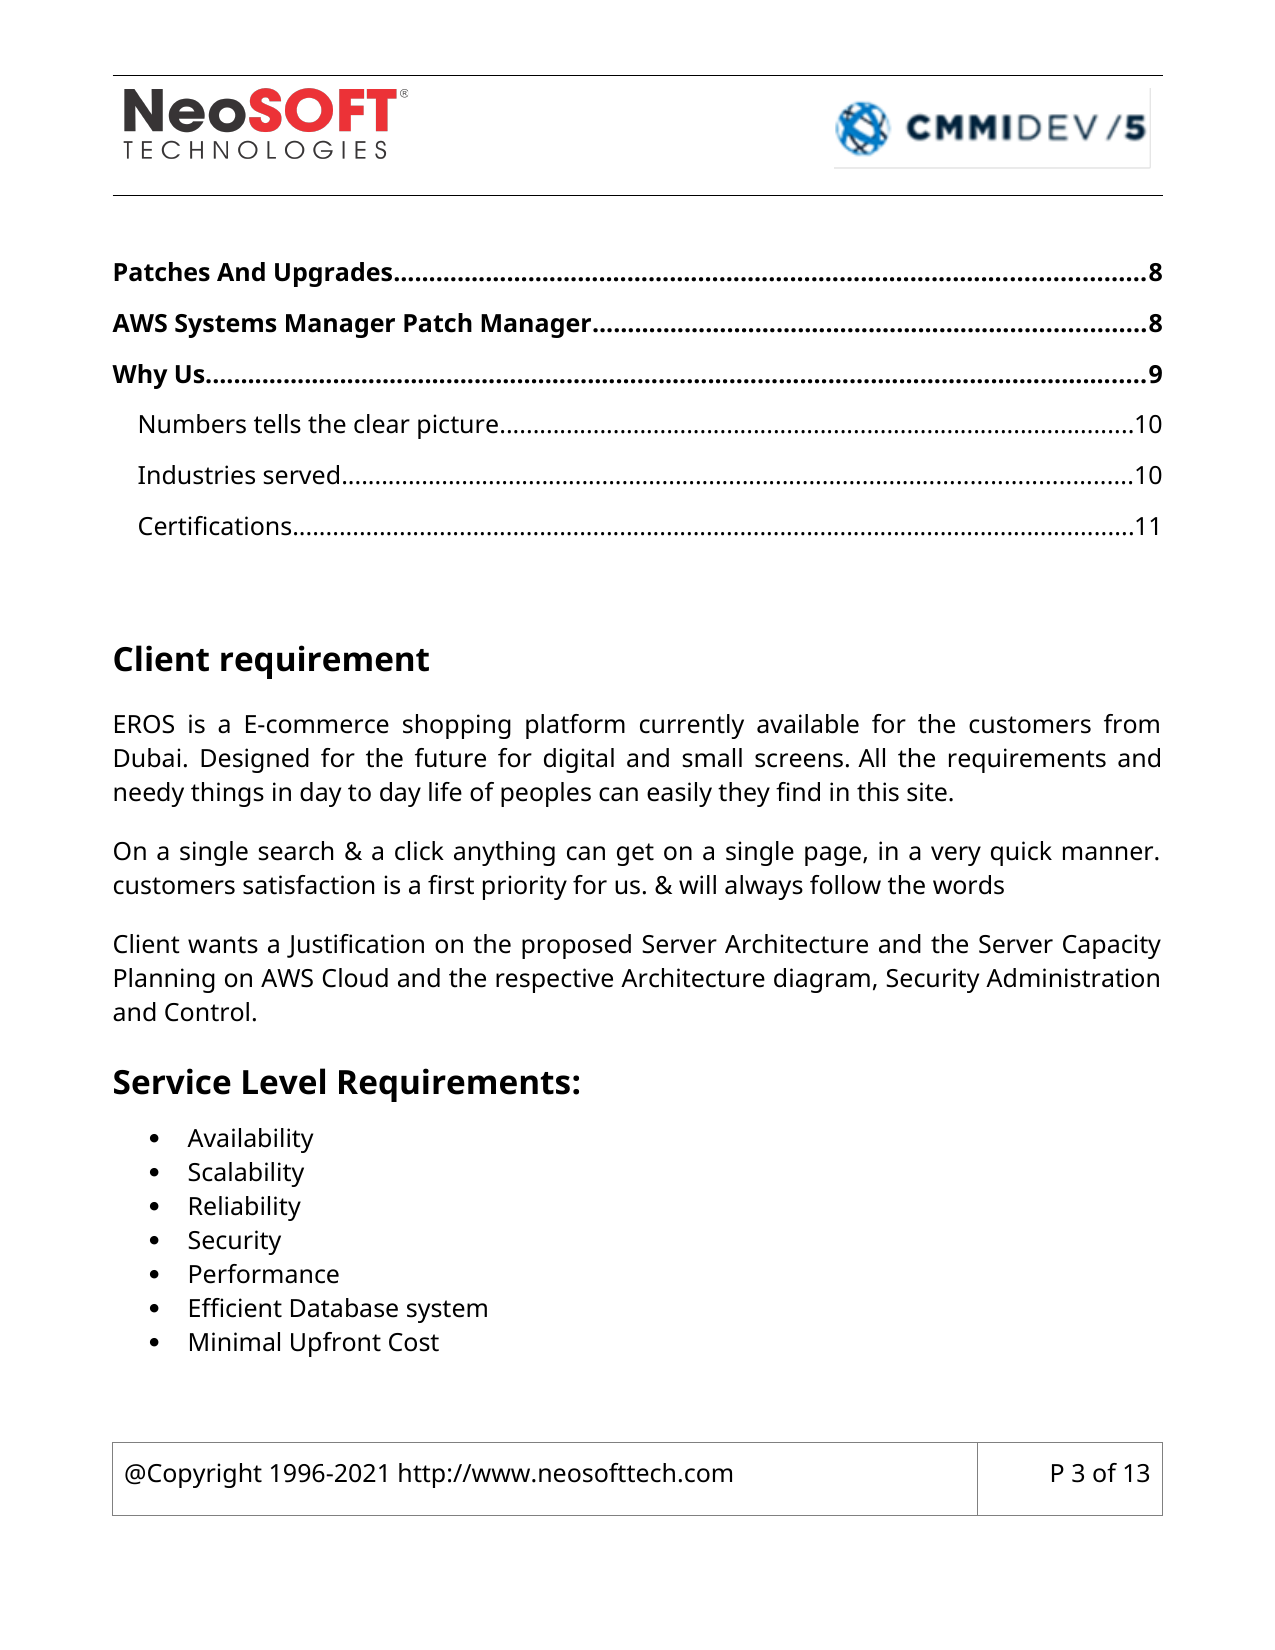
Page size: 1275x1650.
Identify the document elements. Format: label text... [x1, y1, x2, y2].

text EROS is a E-commerce shopping platform currently available for the customers from Dubai. Designed for the future for digital and small screens. All the requirements and needy things in day to day life of peoples can easily they find in this site. [112, 706, 1162, 808]
text Client wants a Justification on the proposed Server Architecture and the Server Capacity Planning on AWS Cloud and the respective Architecture diagram, Security Administration and Control. [112, 927, 1162, 1029]
text Why Us 9 [112, 356, 1162, 390]
subtitle Client requirement [112, 636, 1162, 681]
text Certifications 11 [137, 508, 1162, 543]
picture [834, 88, 1152, 170]
list Minimal Upfront Cost [150, 1325, 1162, 1359]
list Reliability [150, 1189, 1162, 1223]
list Scalability [150, 1154, 1162, 1189]
text Industries served 10 [137, 458, 1162, 492]
text Numbers tells the clear picture 10 [137, 407, 1162, 441]
list Performance [150, 1257, 1162, 1291]
picture [123, 88, 409, 159]
list Efficient Database system [150, 1291, 1162, 1325]
text AWS Systems Manager Patch Manager 8 [112, 306, 1162, 340]
text On a single search & a click anything can get on a single page, in a very quick manner. customers satisfaction is a first priority for us. & will always follow the words [112, 833, 1162, 902]
list Security [150, 1223, 1162, 1257]
list Availability [150, 1121, 1162, 1154]
subtitle Service Level Requirements: [112, 1054, 1162, 1104]
text Patches And Upgrades 8 [112, 255, 1162, 289]
